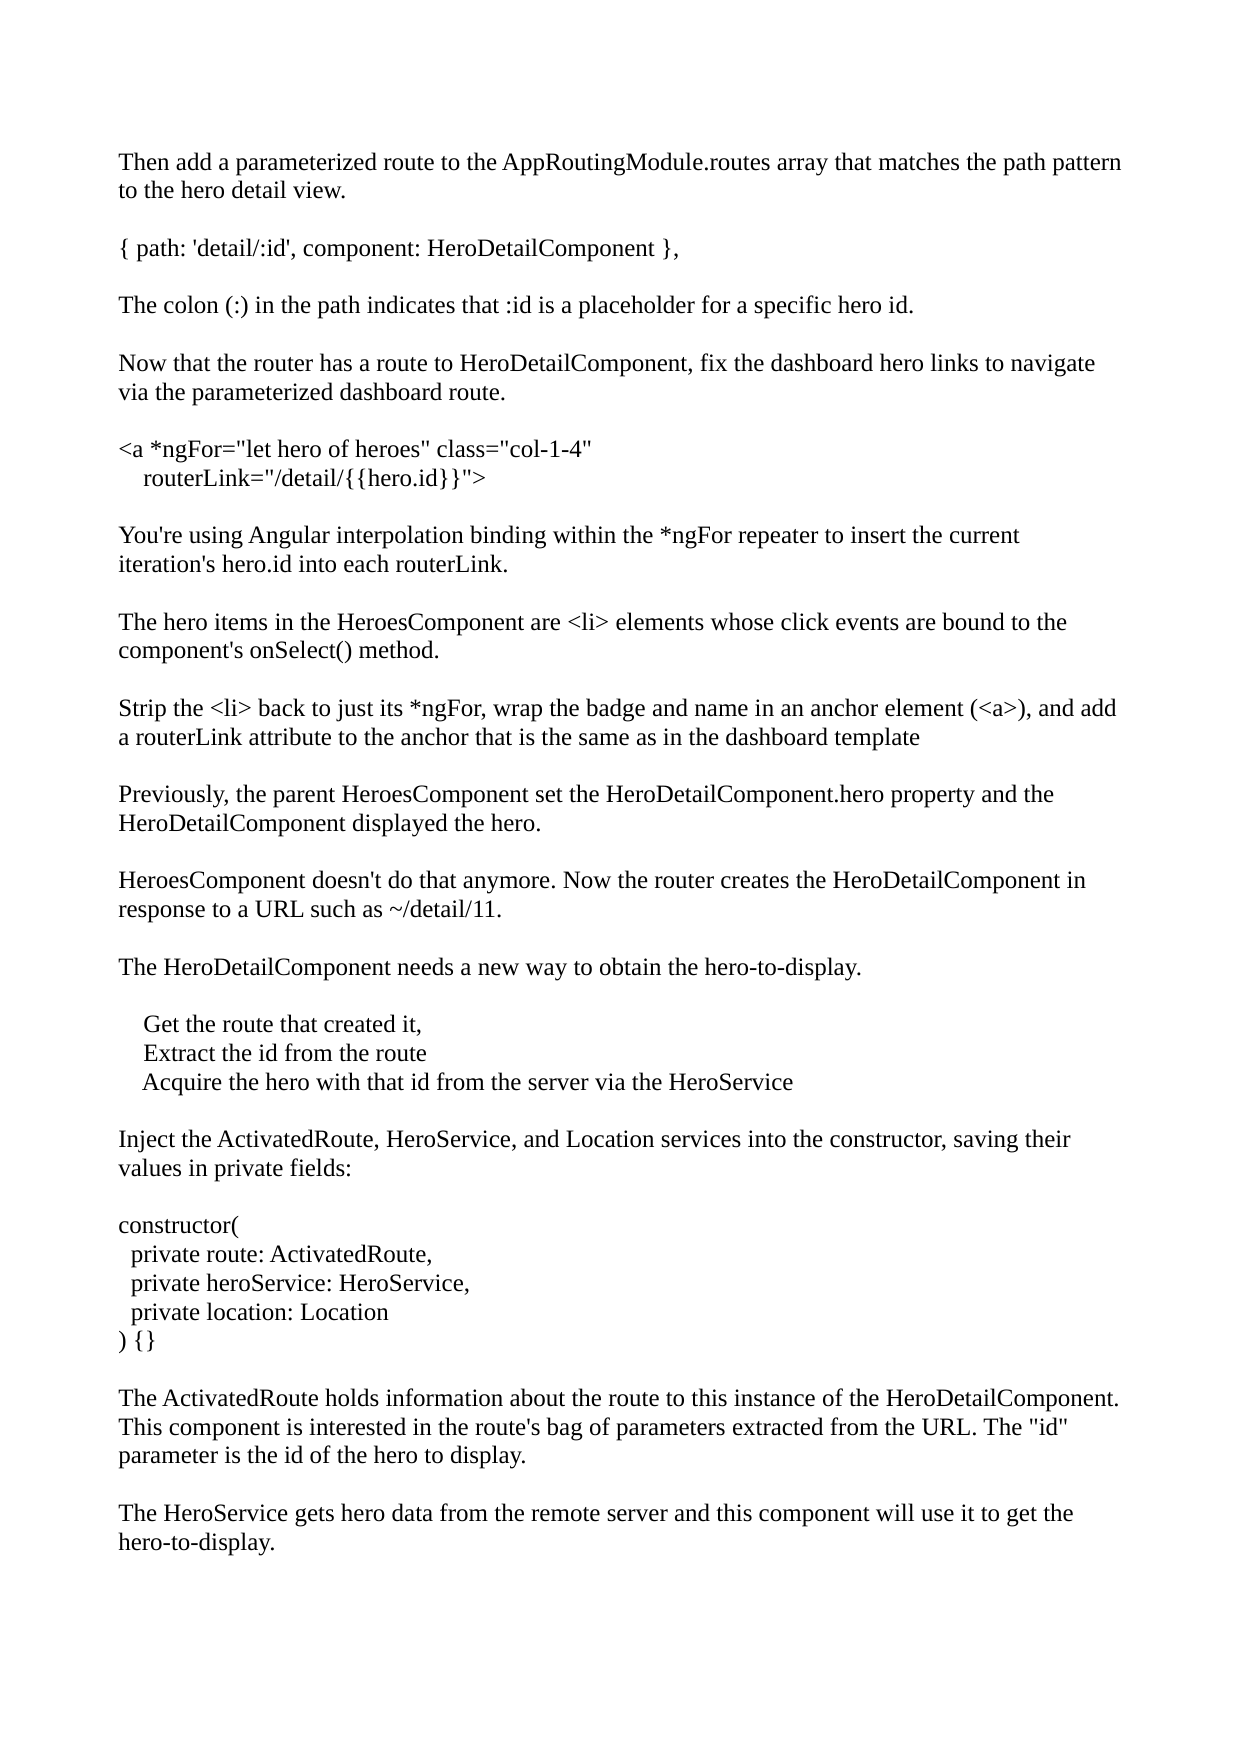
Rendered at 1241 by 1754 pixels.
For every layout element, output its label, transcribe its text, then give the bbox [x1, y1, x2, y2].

text The HeroDetailComponent needs a new way to obtain the hero-to-display. [118, 952, 1122, 981]
text private location: Location [118, 1297, 1122, 1326]
text routerLink="/detail/{{hero.id}}"> [118, 463, 1122, 492]
text private route: ActivatedRoute, [118, 1239, 1122, 1268]
text { path: 'detail/:id', component: HeroDetailComponent }, [118, 233, 1122, 262]
text Extract the id from the route [118, 1038, 1122, 1067]
text Now that the router has a route to HeroDetailComponent, fix the dashboard hero links to navigate via the parameterized dashboard route. [118, 348, 1122, 406]
text Then add a parameterized route to the AppRoutingModule.routes array that matches the path pattern to the hero detail view. [118, 147, 1122, 204]
text Inject the ActivatedRoute, HeroService, and Location services into the constructor, saving their values in private fields: [118, 1124, 1122, 1182]
text HeroesComponent doesn't do that anymore. Now the router creates the HeroDetailComponent in response to a URL such as ~/detail/11. [118, 866, 1122, 923]
text The ActivatedRoute holds information about the route to this instance of the HeroDetailComponent. This component is interested in the route's bag of parameters extracted from the URL. The "id" parameter is the id of the hero to display. [118, 1383, 1122, 1469]
text <a *ngFor="let hero of heroes" class="col-1-4" [118, 434, 1122, 463]
text ) {} [118, 1326, 1122, 1354]
text Acquire the hero with that id from the server via the HeroService [118, 1067, 1122, 1096]
text The hero items in the HeroesComponent are <li> elements whose click events are bound to the component's onSelect() method. [118, 607, 1122, 664]
text Previously, the parent HeroesComponent set the HeroDetailComponent.hero property and the HeroDetailComponent displayed the hero. [118, 779, 1122, 837]
text You're using Angular interpolation binding within the *ngFor repeater to insert the current iteration's hero.id into each routerLink. [118, 521, 1122, 578]
text The colon (:) in the path indicates that :id is a placeholder for a specific hero id. [118, 291, 1122, 319]
text constructor( [118, 1211, 1122, 1239]
text Strip the <li> back to just its *ngFor, wrap the badge and name in an anchor element (<a>), and add a routerLink attribute to the anchor that is the same as in the dashboard template [118, 693, 1122, 751]
text Get the route that created it, [118, 1009, 1122, 1038]
text private heroService: HeroService, [118, 1268, 1122, 1297]
text The HeroService gets hero data from the remote server and this component will use it to get the hero-to-display. [118, 1498, 1122, 1556]
